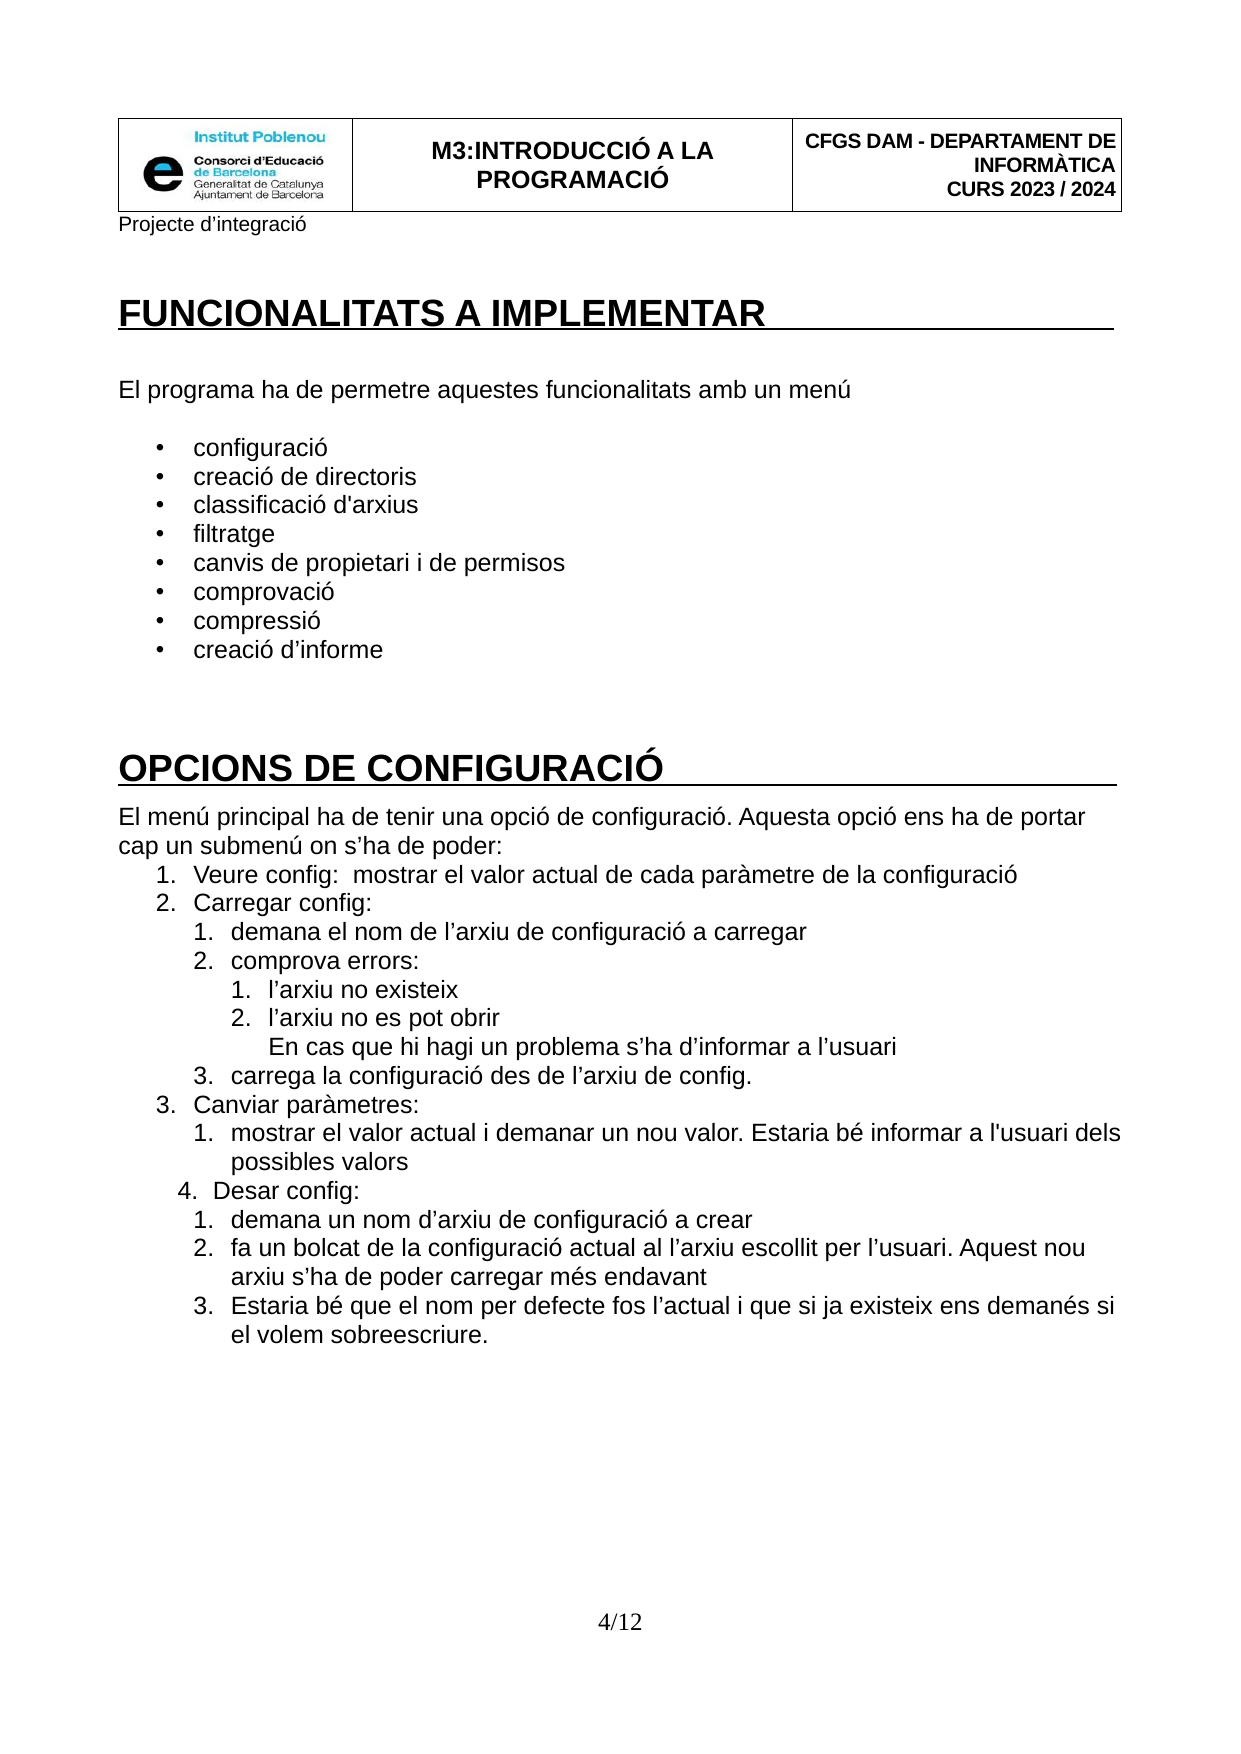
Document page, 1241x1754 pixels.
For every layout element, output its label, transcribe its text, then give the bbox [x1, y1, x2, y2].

text El menú principal ha de tenir una opció de configuració. Aquesta opció ens ha de portar cap un submenú on s’ha de poder: [118, 802, 1122, 860]
subtitle OPCIONS DE CONFIGURACIÓ [118, 746, 1122, 790]
list Veure config: mostrar el valor actual de cada paràmetre de la configuració [156, 860, 1122, 888]
picture [140, 125, 331, 206]
list creació de directoris [156, 462, 1122, 490]
list carrega la configuració des de l’arxiu de config. [193, 1061, 1122, 1090]
list demana el nom de l’arxiu de configuració a carregar [193, 917, 1122, 946]
list canvis de propietari i de permisos [156, 548, 1122, 577]
subtitle FUNCIONALITATS A IMPLEMENTAR [118, 290, 1122, 334]
list fa un bolcat de la configuració actual al l’arxiu escollit per l’usuari. Aquest nou arxiu s’ha de poder carregar més endavant [193, 1233, 1122, 1291]
list creació d’informe [156, 635, 1122, 663]
list demana un nom d’arxiu de configuració a crear [193, 1205, 1122, 1233]
list classificació d'arxius [156, 490, 1122, 519]
list l’arxiu no es pot obrir [231, 1003, 1122, 1032]
list Estaria bé que el nom per defecte fos l’actual i que si ja existeix ens demanés si el volem sobreescriure. [193, 1291, 1122, 1348]
list mostrar el valor actual i demanar un nou valor. Estaria bé informar a l'usuari dels possibles valors [193, 1118, 1122, 1176]
list comprovació [156, 577, 1122, 606]
text El programa ha de permetre aquestes funcionalitats amb un menú [118, 375, 1122, 404]
list l’arxiu no existeix [231, 975, 1122, 1003]
list Carregar config: [156, 888, 1122, 917]
list filtratge [156, 519, 1122, 548]
list comprova errors: [193, 946, 1122, 975]
list En cas que hi hagi un problema s’ha d’informar a l’usuari [231, 1032, 1122, 1061]
list compressió [156, 606, 1122, 635]
list Desar config: [177, 1176, 1122, 1205]
list Canviar paràmetres: [156, 1090, 1122, 1118]
list configuració [156, 433, 1122, 462]
